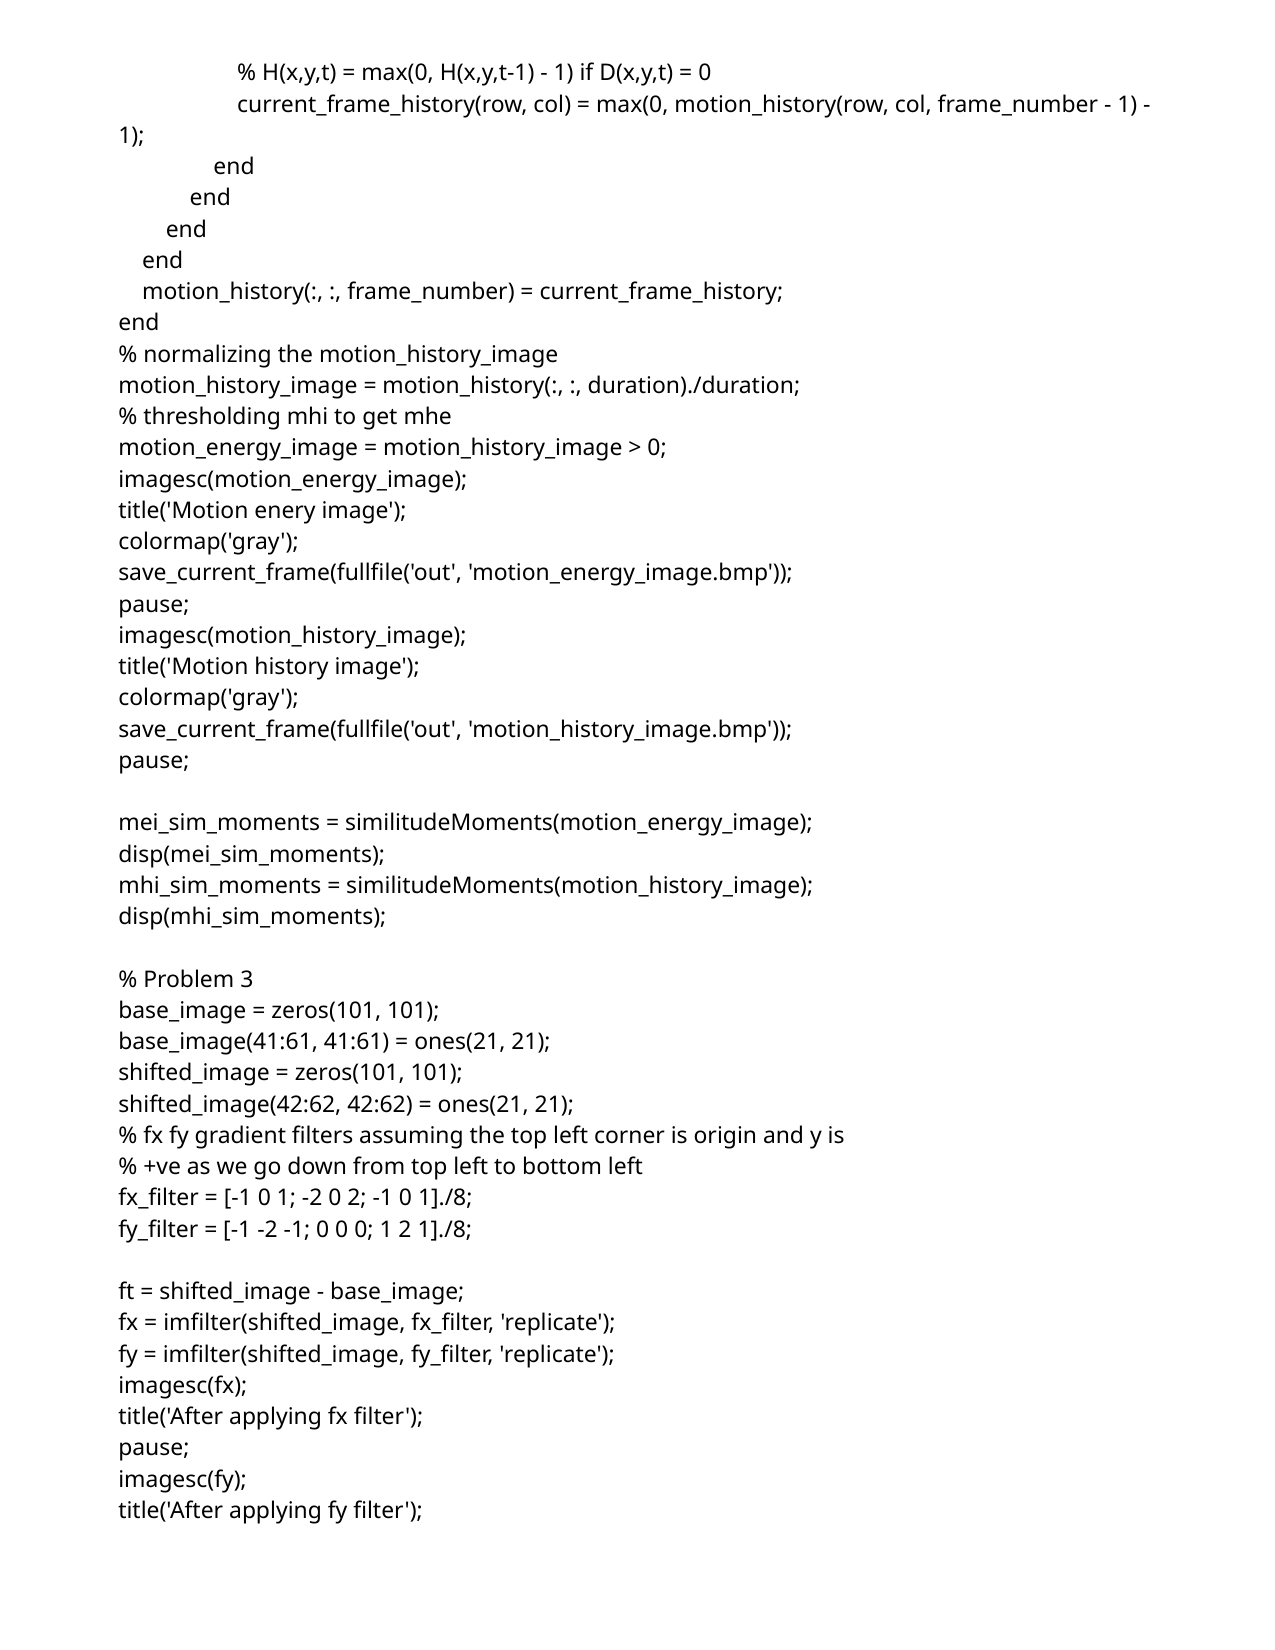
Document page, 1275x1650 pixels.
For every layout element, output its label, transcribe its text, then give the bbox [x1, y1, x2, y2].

text % H(x,y,t) = max(0, H(x,y,t-1) - 1) if D(x,y,t) = 0 [118, 56, 1157, 87]
text disp(mei_sim_moments); [118, 837, 1157, 869]
text % normalizing the motion_history_image [118, 337, 1157, 369]
text motion_energy_image = motion_history_image > 0; [118, 431, 1157, 462]
text motion_history(:, :, frame_number) = current_frame_history; [118, 275, 1157, 306]
text imagesc(motion_energy_image); [118, 462, 1157, 494]
text end [118, 212, 1157, 244]
text pause; [118, 744, 1157, 775]
text end [118, 306, 1157, 337]
text title('Motion history image'); [118, 650, 1157, 681]
text fy_filter = [-1 -2 -1; 0 0 0; 1 2 1]./8; [118, 1212, 1157, 1244]
text fx_filter = [-1 0 1; -2 0 2; -1 0 1]./8; [118, 1181, 1157, 1212]
text end [118, 244, 1157, 275]
text base_image = zeros(101, 101); [118, 994, 1157, 1025]
text colormap('gray'); [118, 681, 1157, 712]
text save_current_frame(fullfile('out', 'motion_history_image.bmp')); [118, 712, 1157, 744]
text base_image(41:61, 41:61) = ones(21, 21); [118, 1025, 1157, 1056]
text motion_history_image = motion_history(:, :, duration)./duration; [118, 369, 1157, 400]
text end [118, 181, 1157, 212]
text imagesc(fy); [118, 1462, 1157, 1494]
text disp(mhi_sim_moments); [118, 900, 1157, 931]
text current_frame_history(row, col) = max(0, motion_history(row, col, frame_number - 1) - 1); [118, 87, 1157, 150]
text shifted_image(42:62, 42:62) = ones(21, 21); [118, 1087, 1157, 1119]
text imagesc(fx); [118, 1369, 1157, 1400]
text % +ve as we go down from top left to bottom left [118, 1150, 1157, 1181]
text mei_sim_moments = similitudeMoments(motion_energy_image); [118, 806, 1157, 837]
text % thresholding mhi to get mhe [118, 400, 1157, 431]
text title('After applying fy filter'); [118, 1494, 1157, 1525]
text mhi_sim_moments = similitudeMoments(motion_history_image); [118, 869, 1157, 900]
text shifted_image = zeros(101, 101); [118, 1056, 1157, 1087]
text pause; [118, 1431, 1157, 1462]
text save_current_frame(fullfile('out', 'motion_energy_image.bmp')); [118, 556, 1157, 587]
text title('After applying fx filter'); [118, 1400, 1157, 1431]
text title('Motion enery image'); [118, 494, 1157, 525]
text % Problem 3 [118, 962, 1157, 994]
text pause; [118, 587, 1157, 619]
text fx = imfilter(shifted_image, fx_filter, 'replicate'); [118, 1306, 1157, 1337]
text % fx fy gradient filters assuming the top left corner is origin and y is [118, 1119, 1157, 1150]
text colormap('gray'); [118, 525, 1157, 556]
text imagesc(motion_history_image); [118, 619, 1157, 650]
text fy = imfilter(shifted_image, fy_filter, 'replicate'); [118, 1337, 1157, 1369]
text end [118, 150, 1157, 181]
text ft = shifted_image - base_image; [118, 1275, 1157, 1306]
